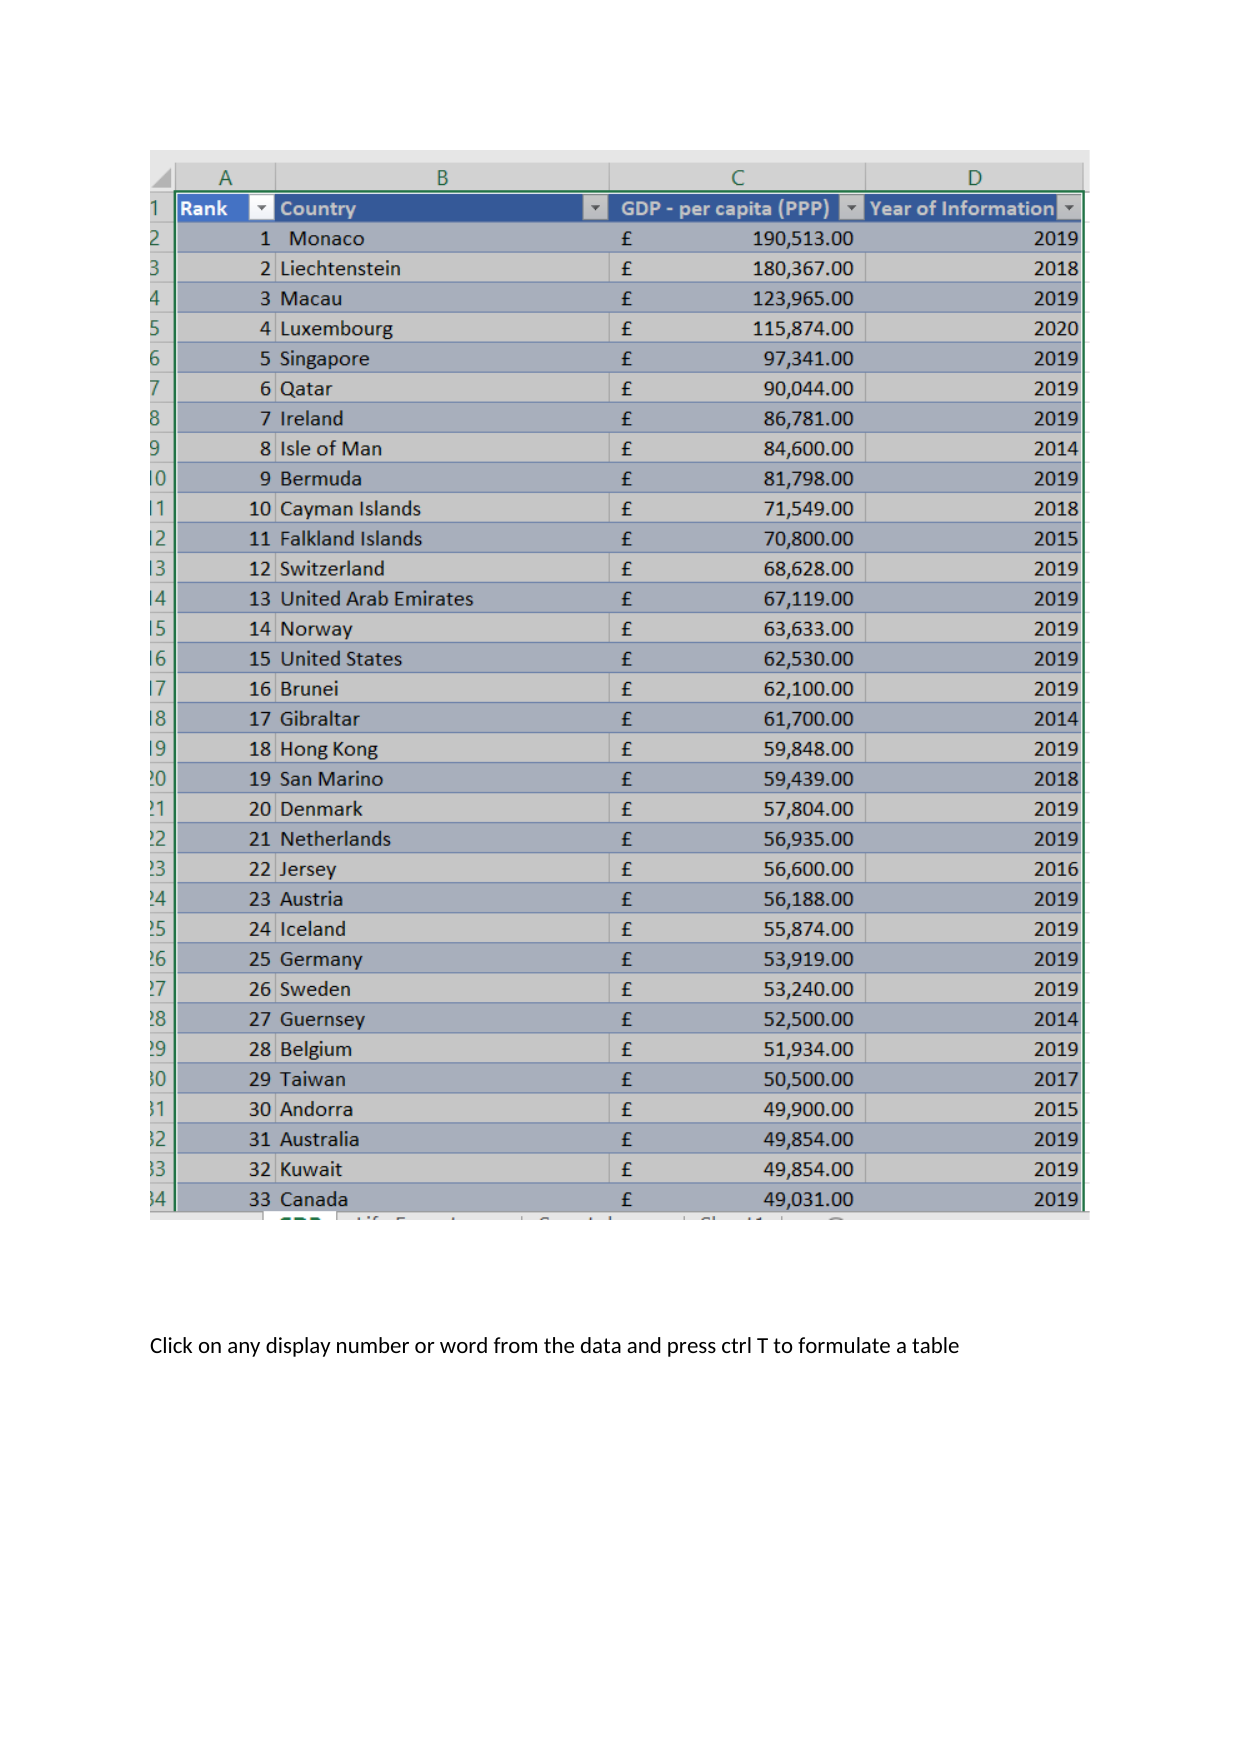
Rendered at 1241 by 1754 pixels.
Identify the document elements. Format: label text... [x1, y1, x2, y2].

text Click on any display number or word from the data and press ctrl T to formulate a table [150, 1331, 1090, 1359]
